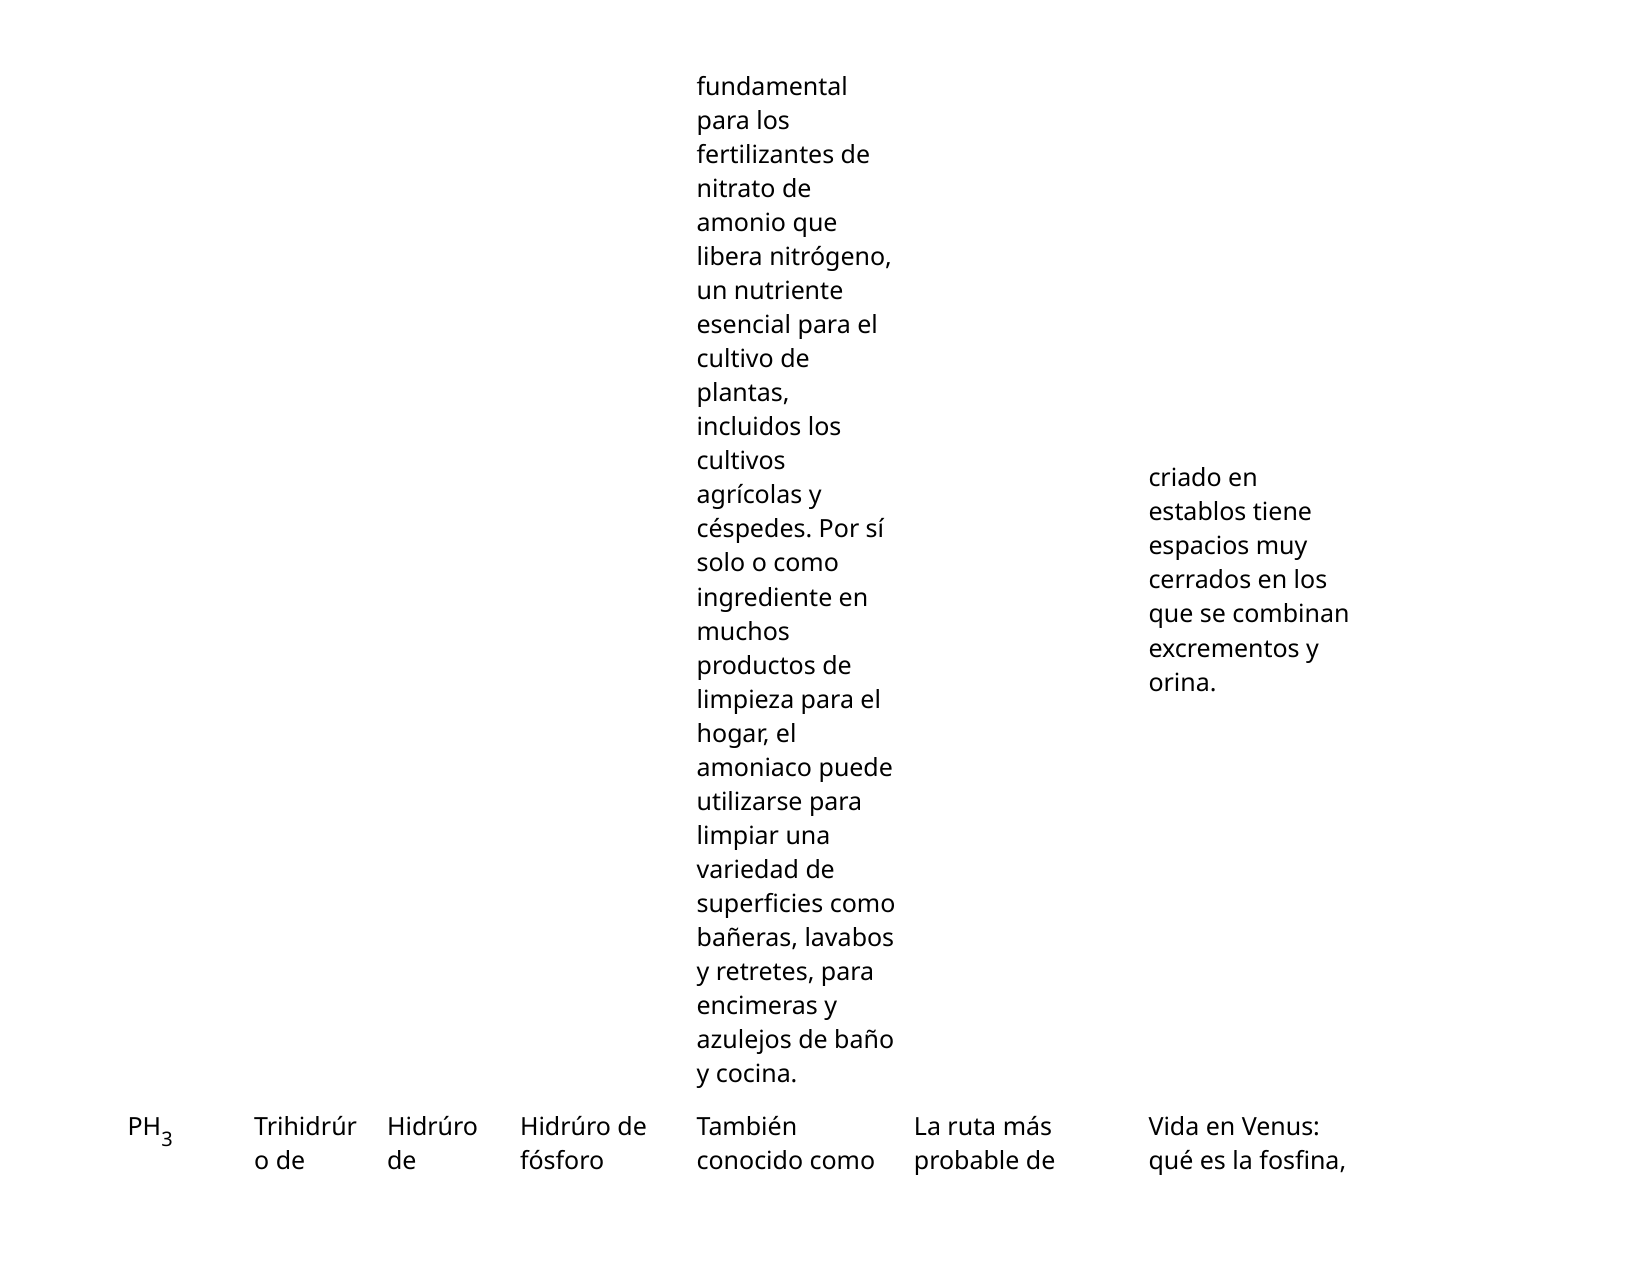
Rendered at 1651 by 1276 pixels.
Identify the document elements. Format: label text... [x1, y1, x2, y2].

table_cell [245, 59, 378, 1099]
table_cell Hidrúro de fósforo [511, 1099, 687, 1186]
table_cell criado en establos tiene espacios muy cerrados en los que se combinan excrementos y orina. [1139, 59, 1371, 1099]
table_cell Trihidrúro de [245, 1099, 378, 1186]
table_cell PH3 [118, 1099, 245, 1186]
table_cell También conocido como [687, 1099, 904, 1186]
table_cell Vida en Venus: qué es la fosfina, [1139, 1099, 1371, 1186]
table_cell [905, 59, 1139, 1099]
table_cell fundamental para los fertilizantes de nitrato de amonio que libera nitrógeno, un nutriente esencial para el cultivo de plantas, incluidos los cultivos agrícolas y céspedes. Por sí solo o como ingrediente en muchos productos de limpieza para el hogar, el amoniaco puede utilizarse para limpiar una variedad de superficies como bañeras, lavabos y retretes, para encimeras y azulejos de baño y cocina. [687, 59, 904, 1099]
table_cell [378, 59, 511, 1099]
table_cell La ruta más probable de [905, 1099, 1139, 1186]
table_cell [511, 59, 687, 1099]
table_cell Hidrúro de [378, 1099, 511, 1186]
table_cell [118, 59, 245, 1099]
